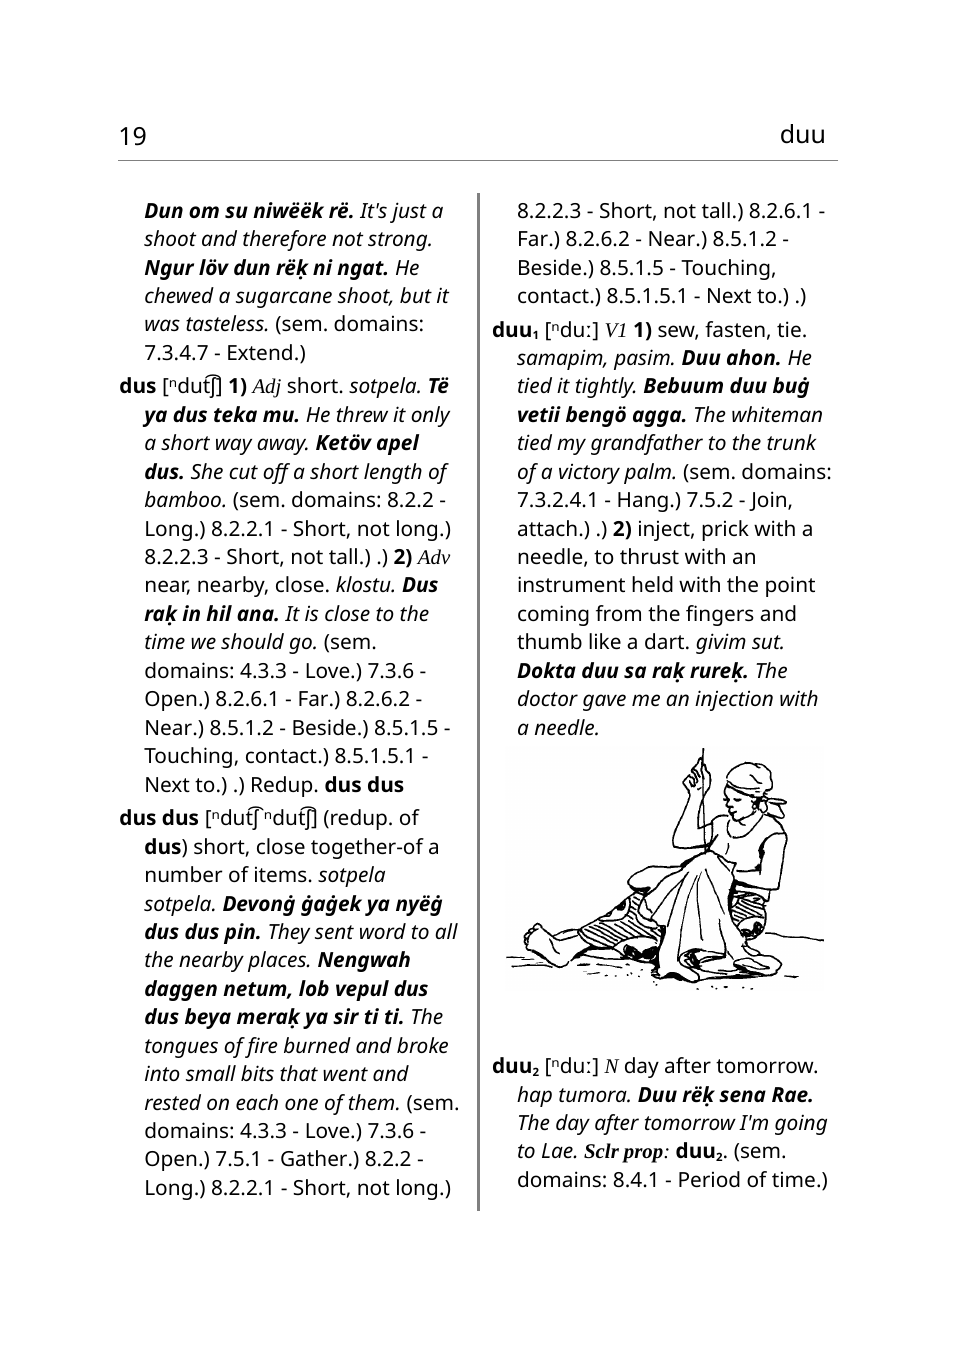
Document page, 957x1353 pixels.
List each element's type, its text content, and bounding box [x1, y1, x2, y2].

text duu2 [ⁿduː] N day after tomorrow. hap tumora. Duu rëḳ sena Rae. The day after tomorrow I'm going to Lae. Sclr prop: duu2. (sem. domains: 8.4.1 - Period of time.) [492, 1049, 837, 1198]
text dus [ⁿdut͡ʃ] 1) Adj short. sotpela. Të ya dus teka mu. He threw it only a short way away. Ketöv apel dus. She cut off a short length of bamboo. (sem. domains: 8.2.2 - Long.) 8.2.2.1 - Short, not long.) 8.2.2.3 - Short, not tall.) .) 2) Adv near, nearby, close. klostu. Dus raḳ in hil ana. It is close to the time we should go. (sem. domains: 4.3.3 - Love.) 7.3.6 - Open.) 8.2.6.1 - Far.) 8.2.6.2 - Near.) 8.5.1.2 - Beside.) 8.5.1.5 - Touching, contact.) 8.5.1.5.1 - Next to.) .) Redup. dus dus [119, 368, 465, 800]
text dus dus [ⁿdut͡ʃ ⁿdut͡ʃ] (redup. of dus) short, close together-of a number of items. sotpela sotpela. Devonġ ġaġek ya nyëġ dus dus pin. They sent word to all the nearby places. Nengwah daggen netum, lob vepul dus dus beya meraḳ ya sir ti ti. The tongues of fire burned and broke into small bits that went and rested on each one of them. (sem. domains: 4.3.3 - Love.) 7.3.6 - Open.) 7.5.1 - Gather.) 8.2.2 - Long.) 8.2.2.1 - Short, not long.) [119, 800, 465, 1206]
text duu1 [ⁿduː] V1 1) sew, fasten, tie. samapim, pasim. Duu ahon. He tied it tightly. Bebuum duu buġ vetii bengö agga. The whiteman tied my grandfather to the trunk of a victory palm. (sem. domains: 7.3.2.4.1 - Hang.) 7.5.2 - Join, attach.) .) 2) inject, prick with a needle, to thrust with an instrument held with the point coming from the fingers and thumb like a dart. givim sut. Dokta duu sa raḳ rureḳ. The doctor gave me an injection with a needle. [492, 312, 837, 745]
text 1 avëh duu tob [523, 991, 823, 1023]
text 8.2.2.3 - Short, not tall.) 8.2.6.1 - Far.) 8.2.6.2 - Near.) 8.5.1.2 - Beside.) 8.5.1.5 - Touching, contact.) 8.5.1.5.1 - Next to.) .) [492, 194, 837, 312]
text Dun om su niwëëk rë. It's just a shoot and therefore not strong. Ngur löv dun rëḳ ni ngat. He chewed a sugarcane shoot, but it was tasteless. (sem. domains: 7.3.4.7 - Extend.) [119, 194, 465, 368]
picture [505, 746, 824, 991]
